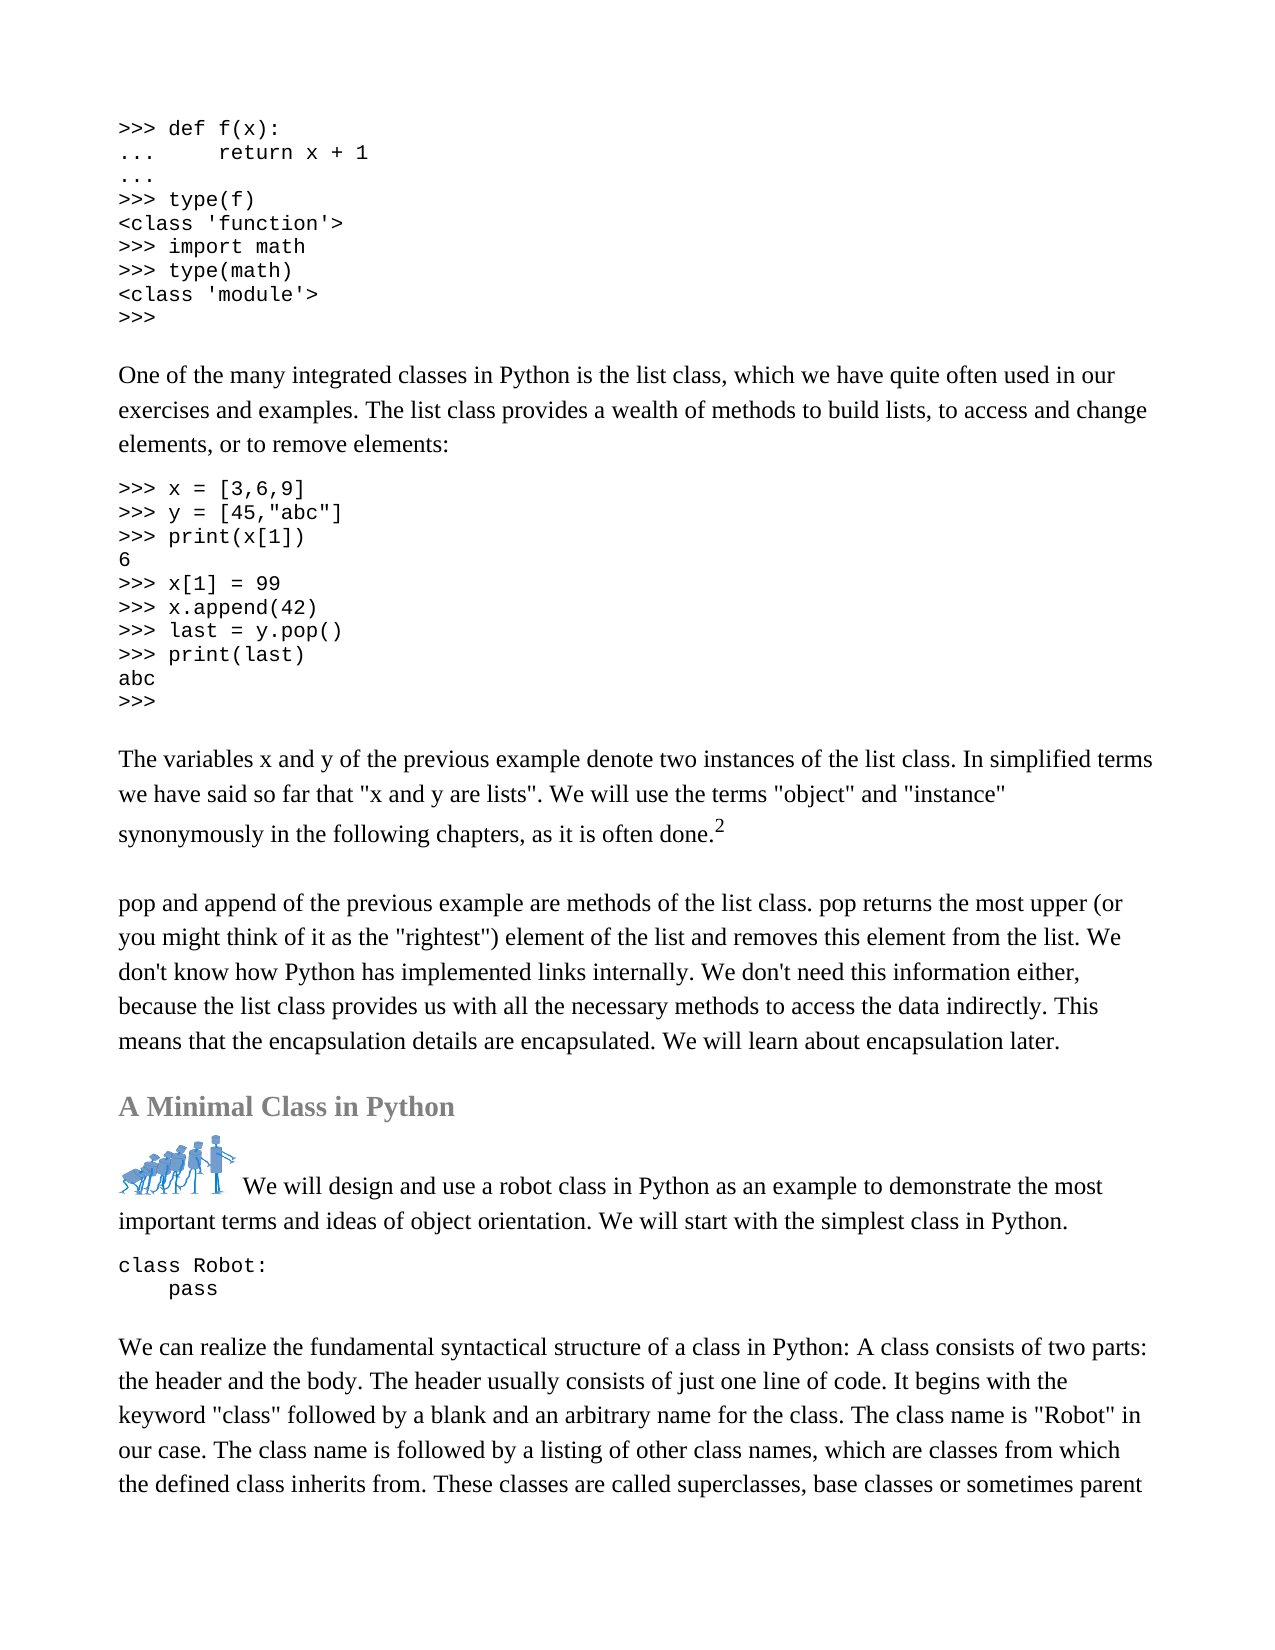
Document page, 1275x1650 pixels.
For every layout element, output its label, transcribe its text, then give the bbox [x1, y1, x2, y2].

text >>> print(x[1]) [118, 526, 1157, 549]
text >>> x[1] = 99 [118, 573, 1157, 597]
text class Robot: [118, 1255, 1157, 1278]
text >>> import math [118, 236, 1157, 260]
text The variables x and y of the previous example denote two instances of the list class. In simplified terms we have said so far that "x and y are lists". We will use the terms "object" and "instance" synonymously in the following chapters, as it is often done.2 pop and append of the previous example are methods of the list class. pop returns the most upper (or you might think of it as the "rightest") element of the list and removes this element from the list. We don't know how Python has implemented links internally. We don't need this information either, because the list class provides us with all the necessary methods to access the data indirectly. This means that the encapsulation details are encapsulated. We will learn about encapsulation later. [118, 744, 1157, 1055]
text >>> type(math) [118, 260, 1157, 284]
picture [118, 1135, 237, 1195]
subtitle A Minimal Class in Python [118, 1089, 1157, 1123]
text <class 'function'> [118, 213, 1157, 236]
text >>> [118, 307, 1157, 331]
text abc [118, 668, 1157, 691]
text pass [118, 1278, 1157, 1302]
text >>> last = y.pop() [118, 620, 1157, 644]
text >>> print(last) [118, 644, 1157, 668]
text One of the many integrated classes in Python is the list class, which we have quite often used in our exercises and examples. The list class provides a wealth of methods to build lists, to access and change elements, or to remove elements: [118, 360, 1157, 458]
text We will design and use a robot class in Python as an example to demonstrate the most important terms and ideas of object orientation. We will start with the simplest class in Python. [118, 1136, 1157, 1234]
text ... [118, 165, 1157, 189]
text We can realize the fundamental syntactical structure of a class in Python: A class consists of two parts: the header and the body. The header usually consists of just one line of code. It begins with the keyword "class" followed by a blank and an arbitrary name for the class. The class name is "Robot" in our case. The class name is followed by a listing of other class names, which are classes from which the defined class inherits from. These classes are called superclasses, base classes or sometimes parent [118, 1332, 1157, 1498]
text >>> x = [3,6,9] [118, 478, 1157, 502]
text >>> [118, 691, 1157, 715]
text <class 'module'> [118, 284, 1157, 307]
text ... return x + 1 [118, 142, 1157, 165]
text 6 [118, 549, 1157, 573]
text >>> def f(x): [118, 118, 1157, 142]
text >>> x.append(42) [118, 597, 1157, 620]
text >>> y = [45,"abc"] [118, 502, 1157, 526]
text >>> type(f) [118, 189, 1157, 213]
